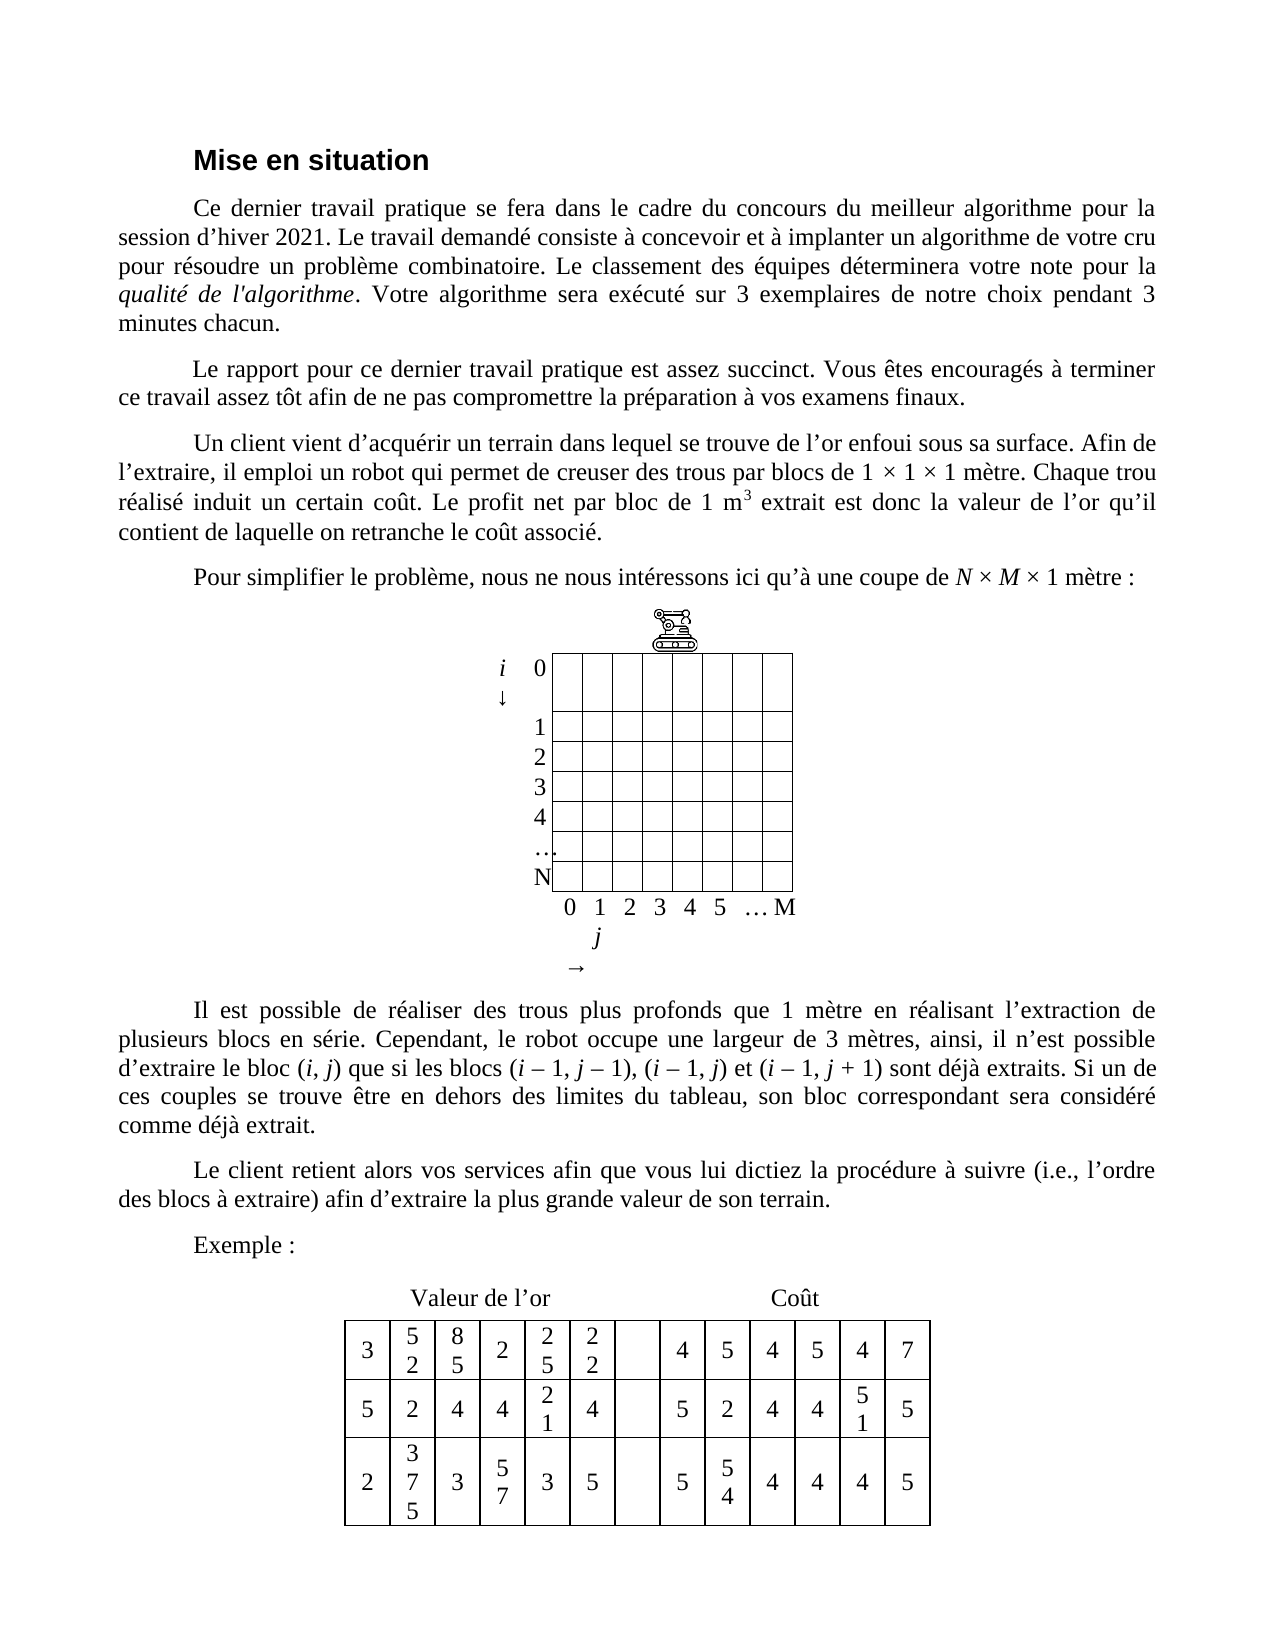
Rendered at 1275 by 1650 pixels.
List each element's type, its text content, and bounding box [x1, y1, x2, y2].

table_cell [643, 802, 672, 831]
table_cell [553, 742, 582, 771]
table_cell [613, 772, 642, 801]
table_cell M [763, 892, 792, 921]
table_cell 4 [661, 1321, 704, 1379]
table_cell 57 [481, 1438, 524, 1524]
table_cell 21 [526, 1380, 569, 1437]
table_cell 3 [643, 892, 672, 921]
table_cell [483, 741, 522, 771]
table_cell [673, 862, 702, 891]
table_cell [583, 862, 612, 891]
table_cell [703, 712, 732, 741]
table_cell [523, 891, 552, 921]
table_cell [613, 832, 642, 861]
table_cell [643, 772, 672, 801]
table_cell 3 [346, 1321, 389, 1379]
table_cell [643, 742, 672, 771]
table_cell 5 [661, 1380, 704, 1437]
table_cell [673, 772, 702, 801]
table_cell [643, 832, 672, 861]
table_header Coût [660, 1275, 930, 1320]
table_cell [553, 862, 582, 891]
table_cell 4 [751, 1438, 794, 1524]
table_cell 4 [751, 1380, 794, 1437]
table_cell [703, 921, 732, 978]
table_cell [553, 832, 582, 861]
table_cell [613, 712, 642, 741]
table_cell [703, 772, 732, 801]
table_cell 5 [886, 1438, 929, 1524]
table_cell 3 [526, 1438, 569, 1524]
table_cell [483, 891, 522, 921]
table_cell 4 [436, 1380, 479, 1437]
table_cell 5 [661, 1438, 704, 1524]
table_cell [763, 862, 792, 891]
table_cell [616, 1380, 659, 1437]
table_cell [483, 711, 522, 741]
table_cell 2 [706, 1380, 749, 1437]
text Il est possible de réaliser des trous plus profonds que 1 mètre en réalisant l’extraction de plusieurs blocs en série. Cependant, le robot occupe une largeur de 3 mètres, ainsi, il n’est possible d’extraire le bloc (i, j) que si les blocs (i – 1, j – 1), (i – 1, j) et (i – 1, j + 1) sont déjà extraits. Si un de ces couples se trouve être en dehors des limites du tableau, son bloc correspondant sera considéré comme déjà extrait. [118, 995, 1157, 1139]
table_cell [763, 772, 792, 801]
table_cell 4 [481, 1380, 524, 1437]
table_cell 5 [886, 1380, 929, 1437]
table_cell 4 [796, 1380, 839, 1437]
table_cell [483, 861, 522, 891]
table_cell 3 [523, 771, 552, 801]
table_cell [583, 712, 612, 741]
table_header [583, 654, 612, 711]
table_cell [763, 712, 792, 741]
table_cell 4 [796, 1438, 839, 1524]
text Pour simplifier le problème, nous ne nous intéressons ici qu’à une coupe de N × M × 1 mètre : [118, 562, 1157, 591]
table_header [673, 654, 702, 711]
table_cell 3 [436, 1438, 479, 1524]
table_cell 22 [571, 1321, 614, 1379]
table_header [613, 654, 642, 711]
table_cell N [523, 861, 552, 891]
table_header [763, 654, 792, 711]
table_header i ↓ [483, 653, 522, 711]
table_cell [733, 832, 762, 861]
table_cell [703, 742, 732, 771]
text Le rapport pour ce dernier travail pratique est assez succinct. Vous êtes encouragés à terminer ce travail assez tôt afin de ne pas compromettre la préparation à vos examens finaux. [118, 354, 1157, 411]
table_cell 4 [571, 1380, 614, 1437]
table_cell 54 [706, 1438, 749, 1524]
table_cell [673, 742, 702, 771]
table_cell [703, 802, 732, 831]
table_cell 2 [346, 1438, 389, 1524]
table_cell [553, 772, 582, 801]
table_cell [763, 832, 792, 861]
table_cell [483, 771, 522, 801]
table_cell [613, 742, 642, 771]
table_cell 0 [553, 892, 582, 921]
table_cell [553, 712, 582, 741]
table_cell [553, 802, 582, 831]
table_header 0 [523, 653, 552, 711]
table_header [643, 654, 672, 711]
table_cell 25 [526, 1321, 569, 1379]
table_cell [673, 832, 702, 861]
table_cell [483, 921, 522, 978]
table_cell 51 [841, 1380, 884, 1437]
table_cell [613, 921, 642, 978]
table_cell [483, 801, 522, 831]
table_cell 2 [523, 741, 552, 771]
table_cell 52 [391, 1321, 434, 1379]
table_cell [643, 921, 672, 978]
table_cell [763, 921, 792, 978]
table_cell [733, 772, 762, 801]
table_cell [763, 742, 792, 771]
table_cell [673, 802, 702, 831]
table_cell [643, 862, 672, 891]
table_cell [673, 712, 702, 741]
text Un client vient d’acquérir un terrain dans lequel se trouve de l’or enfoui sous sa surface. Afin de l’extraire, il emploi un robot qui permet de creuser des trous par blocs de 1 × 1 × 1 mètre. Chaque trou réalisé induit un certain coût. Le profit net par bloc de 1 m3 extrait est donc la valeur de l’or qu’il contient de laquelle on retranche le coût associé. [118, 428, 1157, 545]
table_cell [703, 862, 732, 891]
table_cell [643, 712, 672, 741]
table_cell 5 [571, 1438, 614, 1524]
table_cell [733, 712, 762, 741]
picture [652, 607, 698, 653]
table_cell 1 [583, 892, 612, 921]
table_cell 5 [706, 1321, 749, 1379]
table_header [553, 654, 582, 711]
table_cell 2 [391, 1380, 434, 1437]
table_cell 375 [391, 1438, 434, 1524]
table_cell [583, 802, 612, 831]
table_cell [583, 832, 612, 861]
table_cell 4 [841, 1438, 884, 1524]
table_cell [583, 742, 612, 771]
text Exemple : [118, 1230, 1157, 1258]
text Ce dernier travail pratique se fera dans le cadre du concours du meilleur algorithme pour la session d’hiver 2021. Le travail demandé consiste à concevoir et à implanter un algorithme de votre cru pour résoudre un problème combinatoire. Le classement des équipes déterminera votre note pour la qualité de l'algorithme. Votre algorithme sera exécuté sur 3 exemplaires de notre choix pendant 3 minutes chacun. [118, 193, 1157, 337]
table_cell … [523, 831, 552, 861]
table_cell [616, 1438, 659, 1524]
table_header [733, 654, 762, 711]
table_cell [583, 772, 612, 801]
table_cell 5 [703, 892, 732, 921]
table_cell [616, 1321, 659, 1379]
table_cell [733, 921, 762, 978]
table_cell [523, 921, 552, 978]
table_cell 7 [886, 1321, 929, 1379]
text Le client retient alors vos services afin que vous lui dictiez la procédure à suivre (i.e., l’ordre des blocs à extraire) afin d’extraire la plus grande valeur de son terrain. [118, 1156, 1157, 1213]
table_cell [673, 921, 702, 978]
table_cell … [733, 892, 762, 921]
table_cell 5 [346, 1380, 389, 1437]
table_cell [613, 802, 642, 831]
table_cell 4 [673, 892, 702, 921]
table_cell [733, 862, 762, 891]
table_cell [703, 832, 732, 861]
table_cell 4 [841, 1321, 884, 1379]
table_cell 2 [613, 892, 642, 921]
table_header [615, 1275, 660, 1320]
table_cell [613, 862, 642, 891]
table_cell 4 [751, 1321, 794, 1379]
table_cell [733, 802, 762, 831]
table_cell 4 [523, 801, 552, 831]
table_header [703, 654, 732, 711]
table_cell 1 [523, 711, 552, 741]
table_cell [483, 831, 522, 861]
table_cell j → [553, 921, 612, 978]
table_cell [763, 802, 792, 831]
table_cell [733, 742, 762, 771]
table_cell 5 [796, 1321, 839, 1379]
table_header Valeur de l’or [345, 1275, 615, 1320]
subtitle Mise en situation [118, 143, 1157, 177]
table_cell 85 [436, 1321, 479, 1379]
table_cell 2 [481, 1321, 524, 1379]
